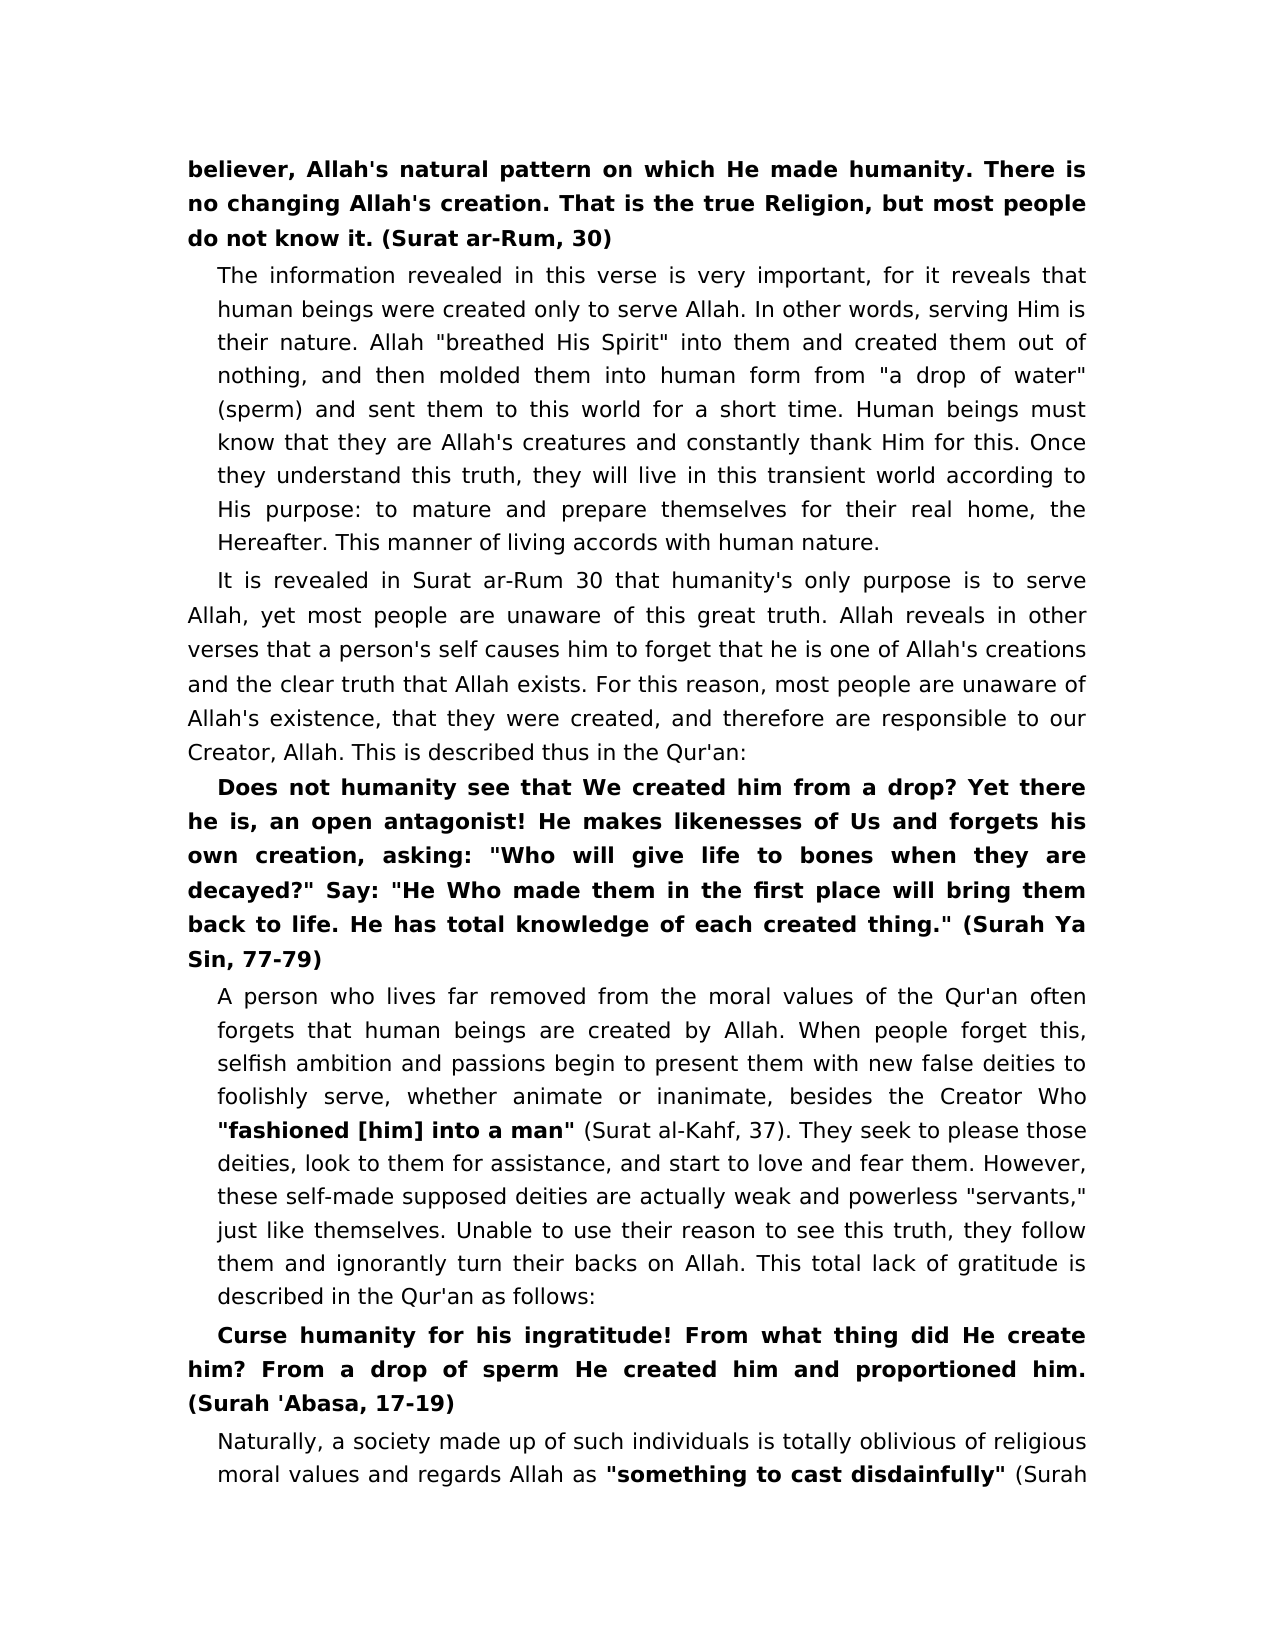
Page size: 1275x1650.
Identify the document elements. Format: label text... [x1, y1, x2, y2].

text It is revealed in Surat ar-Rum 30 that humanity's only purpose is to serve Allah, yet most people are unaware of this great truth. Allah reveals in other verses that a person's self causes him to forget that he is one of Allah's creations and the clear truth that Allah exists. For this reason, most people are unaware of Allah's existence, that they were created, and therefore are responsible to our Creator, Allah. This is described thus in the Qur'an: [187, 561, 1087, 768]
text The information revealed in this verse is very important, for it reveals that human beings were created only to serve Allah. In other words, serving Him is their nature. Allah "breathed His Spirit" into them and created them out of nothing, and then molded them into human form from "a drop of water" (sperm) and sent them to this world for a short time. Human beings must know that they are Allah's creatures and constantly thank Him for this. Once they understand this truth, they will live in this transient world according to His purpose: to mature and prepare themselves for their real home, the Hereafter. This manner of living accords with human nature. [217, 257, 1087, 557]
text Naturally, a society made up of such individuals is totally oblivious of religious moral values and regards Allah as "something to cast disdainfully" (Surah [217, 1423, 1087, 1489]
text believer, Allah's natural pattern on which He made humanity. There is no changing Allah's creation. That is the true Religion, but most people do not know it. (Surat ar-Rum, 30) [187, 150, 1087, 253]
text A person who lives far removed from the moral values of the Qur'an often forgets that human beings are created by Allah. When people forget this, selfish ambition and passions begin to present them with new false deities to foolishly serve, whether animate or inanimate, besides the Creator Who "fashioned [him] into a man" (Surat al-Kahf, 37). They seek to please those deities, look to them for assistance, and start to love and fear them. However, these self-made supposed deities are actually weak and powerless "servants," just like themselves. Unable to use their reason to see this truth, they follow them and ignorantly turn their backs on Allah. This total lack of gratitude is described in the Qur'an as follows: [217, 978, 1087, 1311]
text Does not humanity see that We created him from a drop? Yet there he is, an open antagonist! He makes likenesses of Us and forgets his own creation, asking: "Who will give life to bones when they are decayed?" Say: "He Who made them in the first place will bring them back to life. He has total knowledge of each created thing." (Surah Ya Sin, 77-79) [187, 768, 1087, 974]
text Curse humanity for his ingratitude! From what thing did He create him? From a drop of sperm He created him and proportioned him. (Surah 'Abasa, 17-19) [187, 1316, 1087, 1419]
